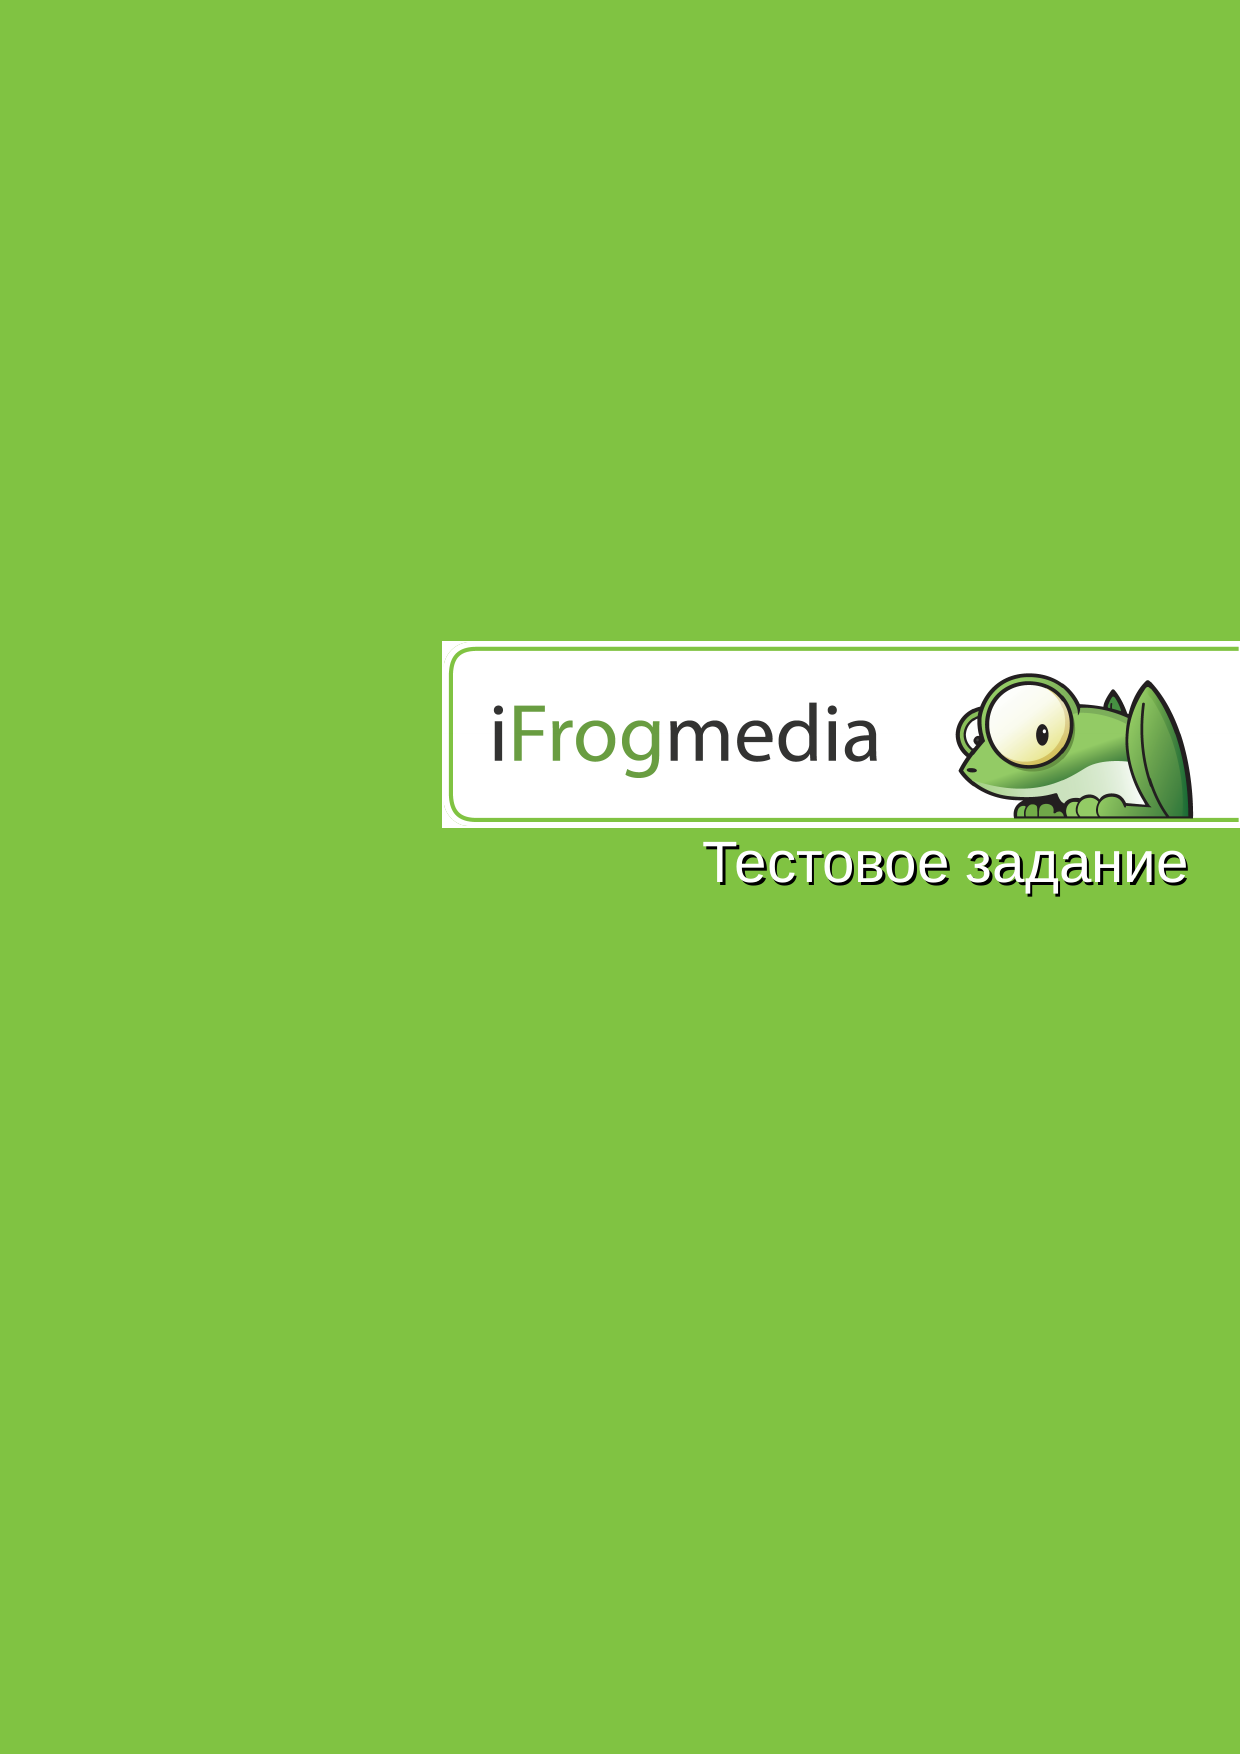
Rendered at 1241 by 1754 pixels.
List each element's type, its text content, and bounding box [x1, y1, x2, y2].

picture [443, 642, 1239, 826]
text Тестовое задание [0, 590, 1189, 895]
